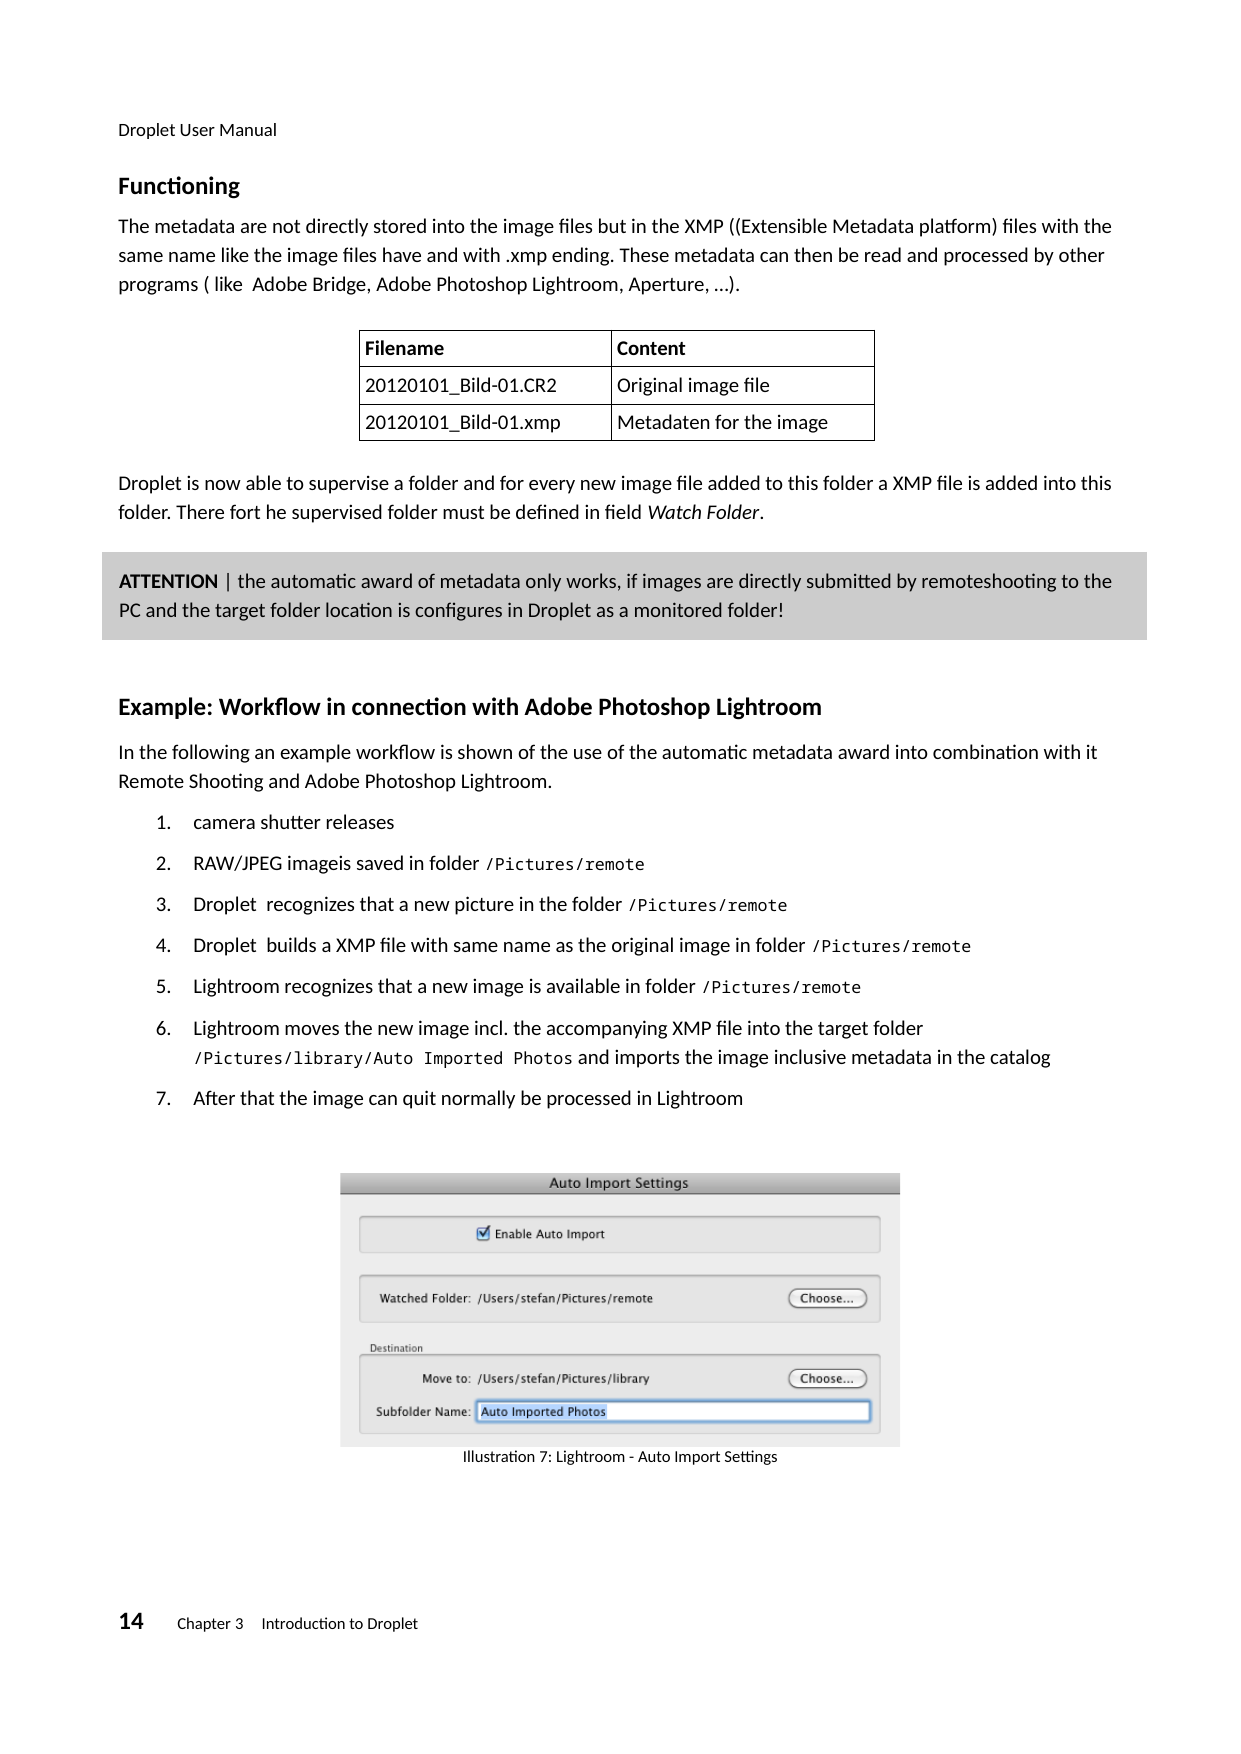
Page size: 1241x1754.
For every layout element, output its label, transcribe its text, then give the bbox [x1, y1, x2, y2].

text Illustration 7: Lightroom - Auto Import Settings [340, 1447, 900, 1467]
list Droplet recognizes that a new picture in the folder /Pictures/remote [156, 892, 1122, 917]
table_header Content [612, 331, 874, 366]
list Droplet builds a XMP file with same name as the original image in folder /Pictures/remote [156, 933, 1122, 958]
subtitle The metadata are not directly stored into the image files but in the XMP ((Extensible Metadata platform) files with the same name like the image files have and with .xmp ending. These metadata can then be read and processed by other programs ( like Adobe Bridge, Adobe Photoshop Lightroom, Aperture, …). [118, 213, 1122, 297]
subtitle Functioning [118, 171, 1122, 201]
list Lightroom recognizes that a new image is available in folder /Pictures/remote [156, 974, 1122, 999]
table_cell 20120101_Bild-01.xmp [360, 405, 611, 440]
picture [340, 1173, 901, 1447]
table_header Filename [360, 331, 611, 366]
list RAW/JPEG imageis saved in folder /Pictures/remote [156, 851, 1122, 876]
list camera shutter releases [156, 809, 1122, 835]
subtitle ATTENTION | the automatic award of metadata only works, if images are directly submitted by remoteshooting to the PC and the target folder location is configures in Droplet as a monitored folder! [104, 554, 1145, 638]
subtitle Droplet is now able to supervise a folder and for every new image file added to this folder a XMP file is added into this folder. There fort he supervised folder must be defined in field Watch Folder. [118, 470, 1122, 524]
table_cell Metadaten for the image [612, 405, 874, 440]
table_cell Original image file [612, 367, 874, 403]
subtitle Example: Workflow in connection with Adobe Photoshop Lightroom [118, 691, 1122, 722]
list After that the image can quit normally be processed in Lightroom [156, 1085, 1122, 1110]
table_cell 20120101_Bild-01.CR2 [360, 367, 611, 403]
text In the following an example workflow is shown of the use of the automatic metadata award into combination with it Remote Shooting and Adobe Photoshop Lightroom. [118, 739, 1122, 794]
list Lightroom moves the new image incl. the accompanying XMP file into the target folder /Pictures/library/Auto Imported Photos and imports the image inclusive metadata in the catalog [156, 1015, 1122, 1069]
